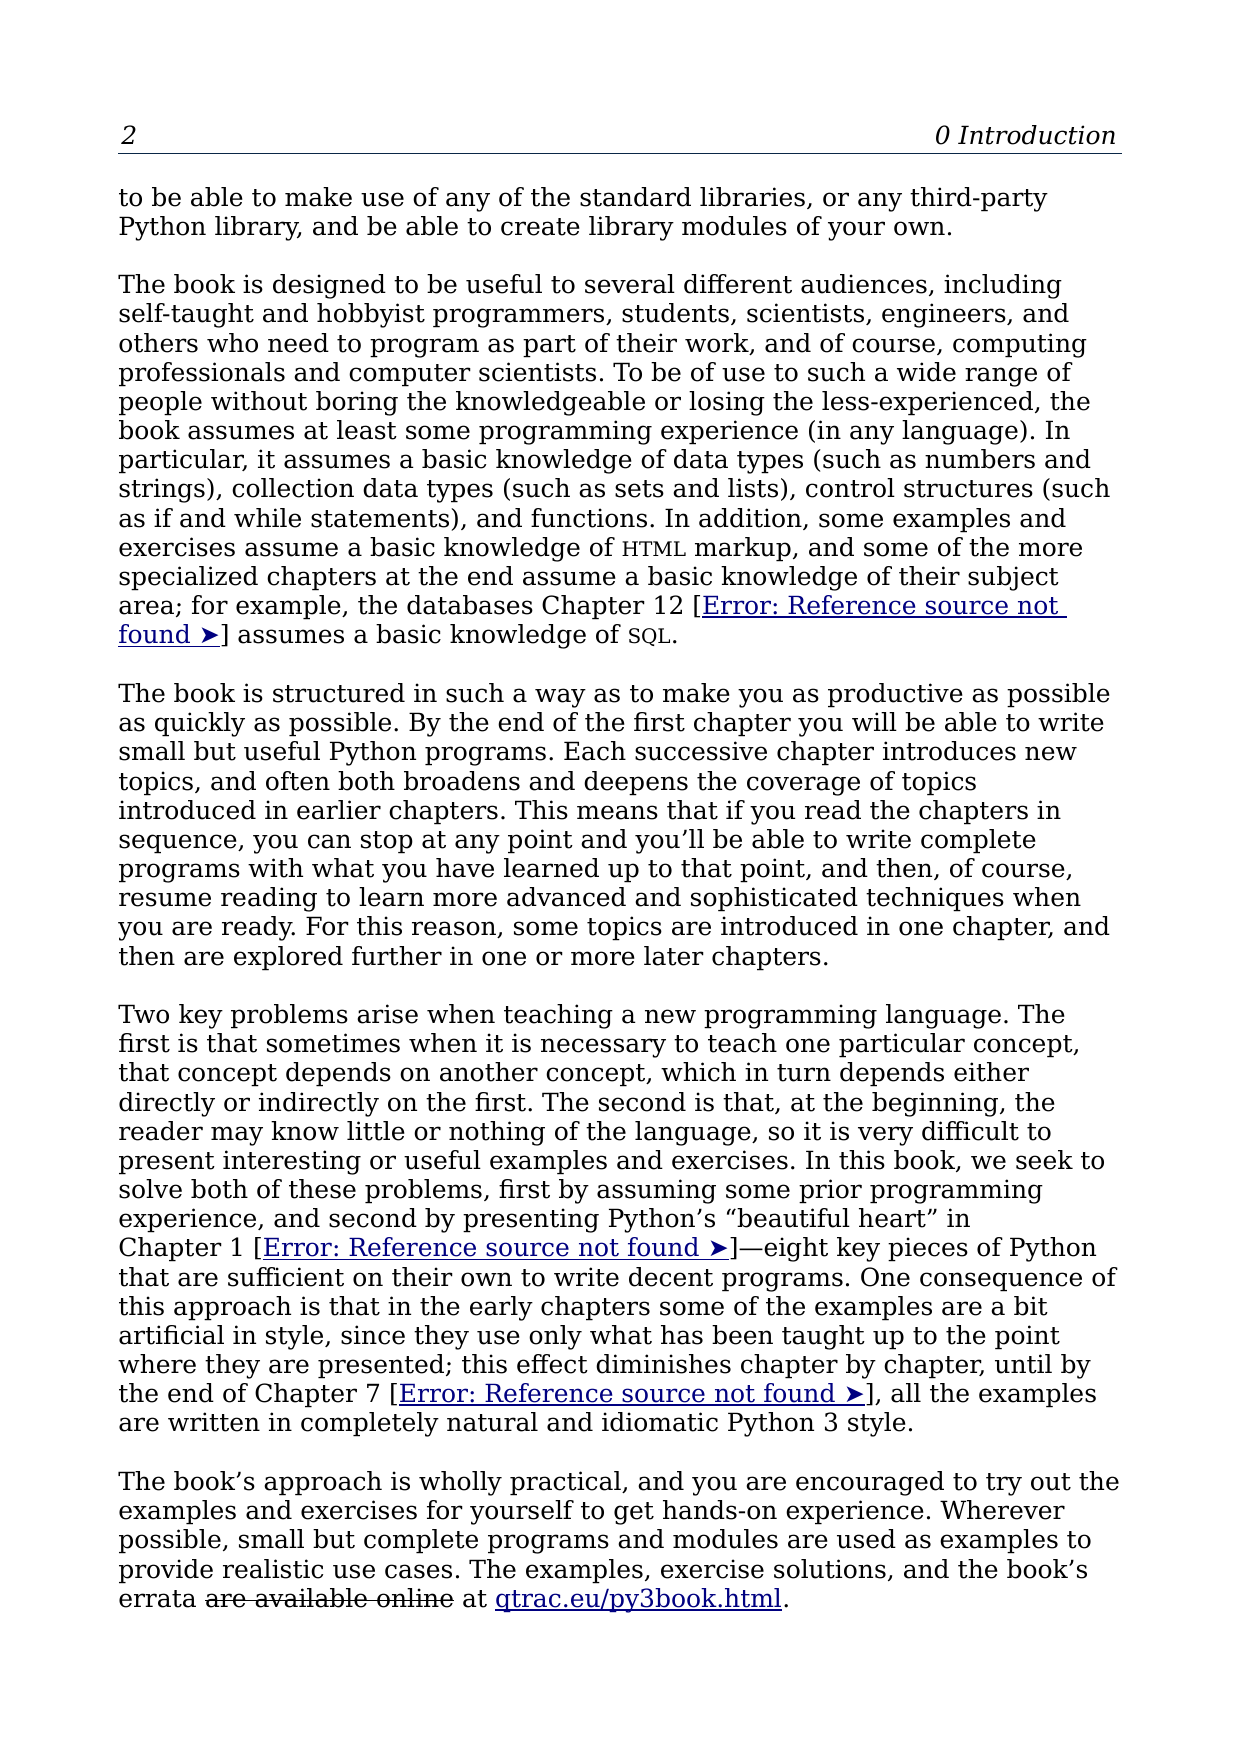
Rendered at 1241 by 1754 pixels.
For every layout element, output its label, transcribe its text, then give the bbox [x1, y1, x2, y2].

text The book’s approach is wholly practical, and you are encouraged to try out the examples and exercises for yourself to get hands-on experience. Wherever possible, small but complete programs and modules are used as examples to provide realistic use cases. The examples, exercise solutions, and the book’s errata are available online at qtrac.eu/py3book.html. [118, 1467, 1122, 1613]
text The book is designed to be useful to several different audiences, including self-taught and hobbyist programmers, students, scientists, engineers, and others who need to program as part of their work, and of course, computing professionals and computer scientists. To be of use to such a wide range of people without boring the knowledgeable or losing the less-experienced, the book assumes at least some programming experience (in any language). In particular, it assumes a basic knowledge of data types (such as numbers and strings), collection data types (such as sets and lists), control structures (such as if and while statements), and functions. In addition, some examples and exercises assume a basic knowledge of html markup, and some of the more specialized chapters at the end assume a basic knowledge of their subject area; for example, the databases Chapter 12 [Error: Reference source not found ➤] assumes a basic knowledge of sql. [118, 271, 1122, 650]
text Two key problems arise when teaching a new programming language. The first is that sometimes when it is necessary to teach one particular concept, that concept depends on another concept, which in turn depends either directly or indirectly on the first. The second is that, at the beginning, the reader may know little or nothing of the language, so it is very difficult to present interesting or useful examples and exercises. In this book, we seek to solve both of these problems, first by assuming some prior programming experience, and second by presenting Python’s “beautiful heart” in Chapter 1 [Error: Reference source not found ➤]—eight key pieces of Python that are sufficient on their own to write decent programs. One consequence of this approach is that in the early chapters some of the examples are a bit artificial in style, since they use only what has been taught up to the point where they are presented; this effect diminishes chapter by chapter, until by the end of Chapter 7 [Error: Reference source not found ➤], all the examples are written in completely natural and idiomatic Python 3 style. [118, 1000, 1122, 1438]
text to be able to make use of any of the standard libraries, or any third-party Python library, and be able to create library modules of your own. [118, 183, 1122, 241]
text The book is structured in such a way as to make you as productive as possible as quickly as possible. By the end of the first chapter you will be able to write small but useful Python programs. Each successive chapter introduces new topics, and often both broadens and deepens the coverage of topics introduced in earlier chapters. This means that if you read the chapters in sequence, you can stop at any point and you’ll be able to write complete programs with what you have learned up to that point, and then, of course, resume reading to learn more advanced and sophisticated techniques when you are ready. For this reason, some topics are introduced in one chapter, and then are explored further in one or more later chapters. [118, 679, 1122, 971]
